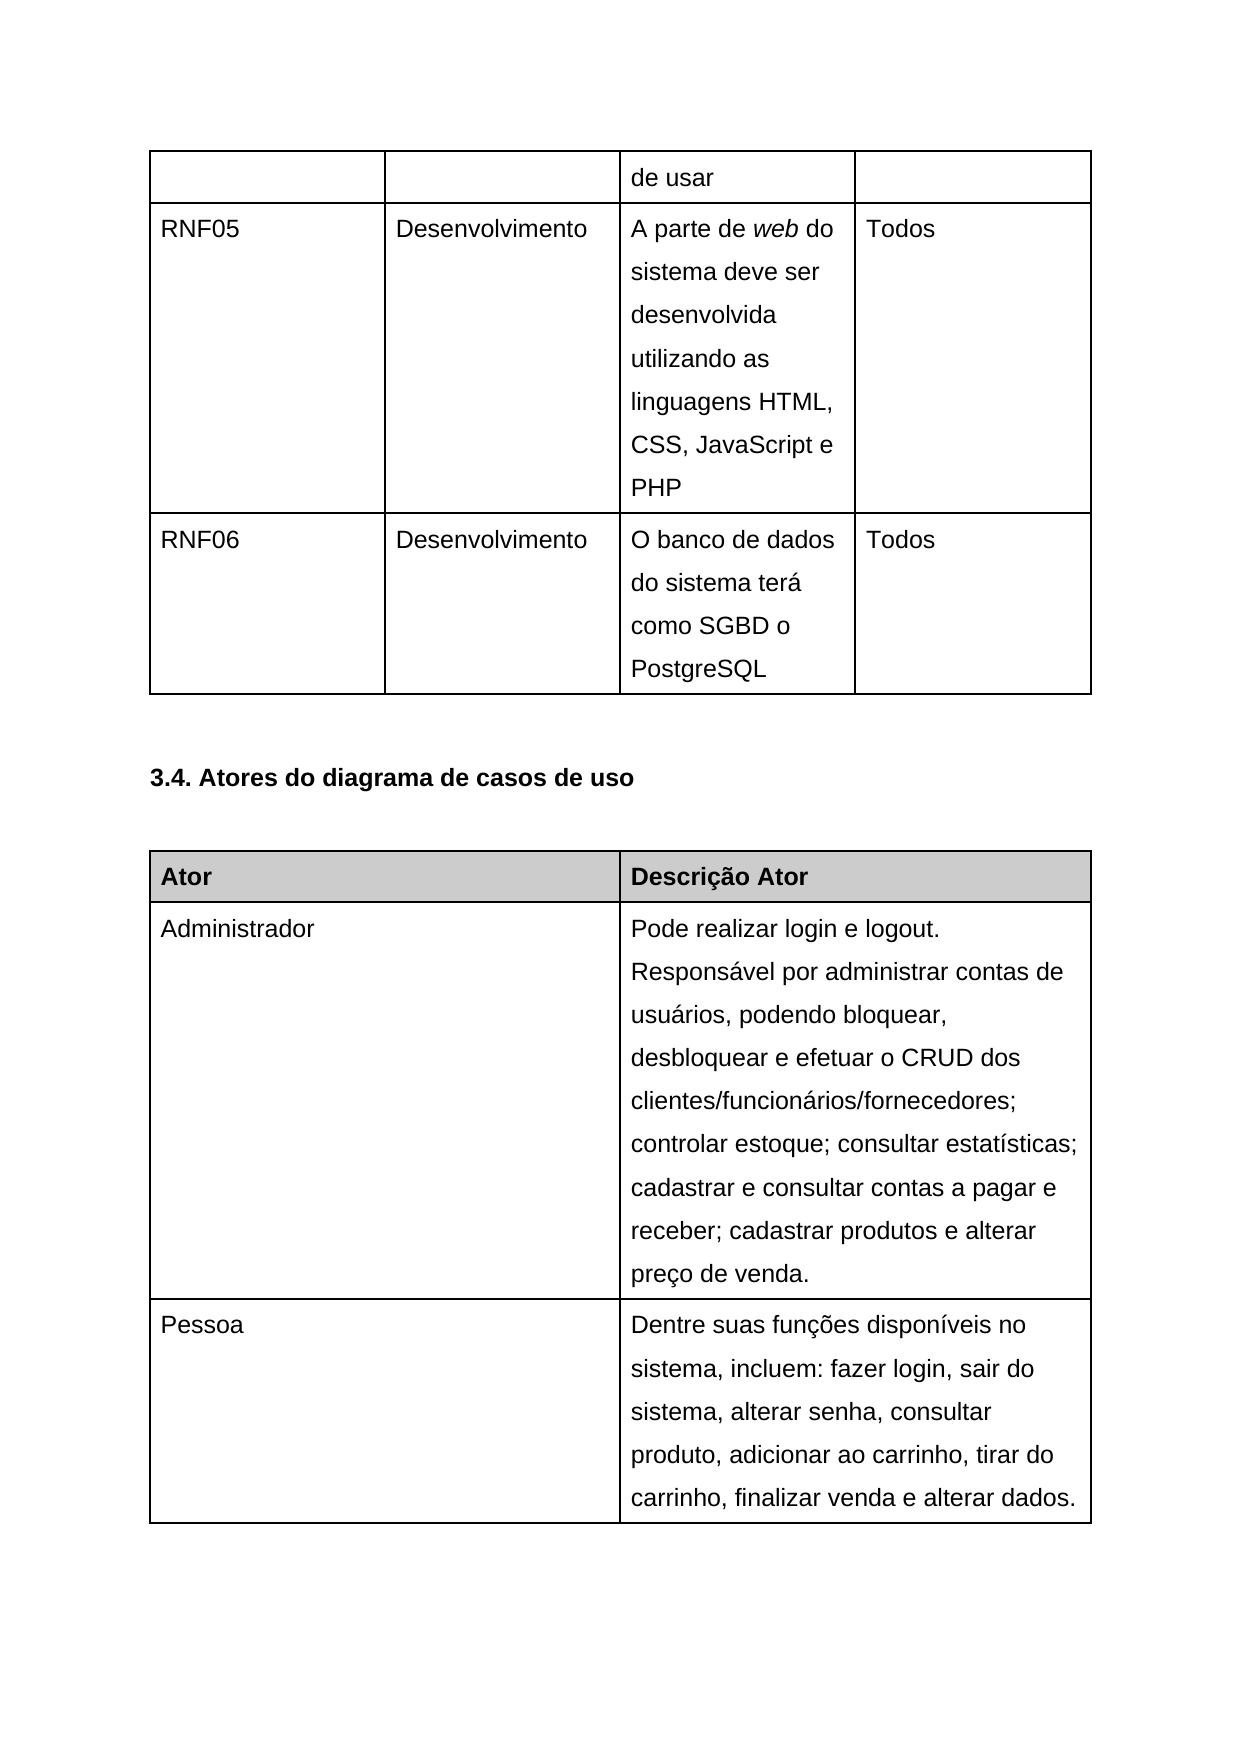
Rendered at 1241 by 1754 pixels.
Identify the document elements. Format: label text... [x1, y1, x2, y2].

table_header Descrição Ator [621, 852, 1090, 901]
table_cell Desenvolvimento [386, 204, 619, 512]
text 3.4. Atores do diagrama de casos de uso [150, 763, 1090, 792]
table_cell Todos [856, 514, 1090, 693]
table_cell RNF05 [151, 204, 384, 512]
table_cell Pessoa [151, 1300, 619, 1522]
table_cell [856, 152, 1090, 202]
table_cell Desenvolvimento [386, 514, 619, 693]
table_cell de usar [621, 152, 854, 202]
table_cell O banco de dados do sistema terá como SGBD o PostgreSQL [621, 514, 854, 693]
table_cell A parte de web do sistema deve ser desenvolvida utilizando as linguagens HTML, CSS, JavaScript e PHP [621, 204, 854, 512]
table_cell Dentre suas funções disponíveis no sistema, incluem: fazer login, sair do sistema, alterar senha, consultar produto, adicionar ao carrinho, tirar do carrinho, finalizar venda e alterar dados. [621, 1300, 1090, 1522]
table_cell Pode realizar login e logout. Responsável por administrar contas de usuários, podendo bloquear, desbloquear e efetuar o CRUD dos clientes/funcionários/fornecedores; controlar estoque; consultar estatísticas; cadastrar e consultar contas a pagar e receber; cadastrar produtos e alterar preço de venda. [621, 903, 1090, 1298]
table_cell Todos [856, 204, 1090, 512]
table_cell RNF06 [151, 514, 384, 693]
table_header Ator [151, 852, 619, 901]
table_cell Administrador [151, 903, 619, 1298]
table_cell [386, 152, 619, 202]
table_cell [151, 152, 384, 202]
